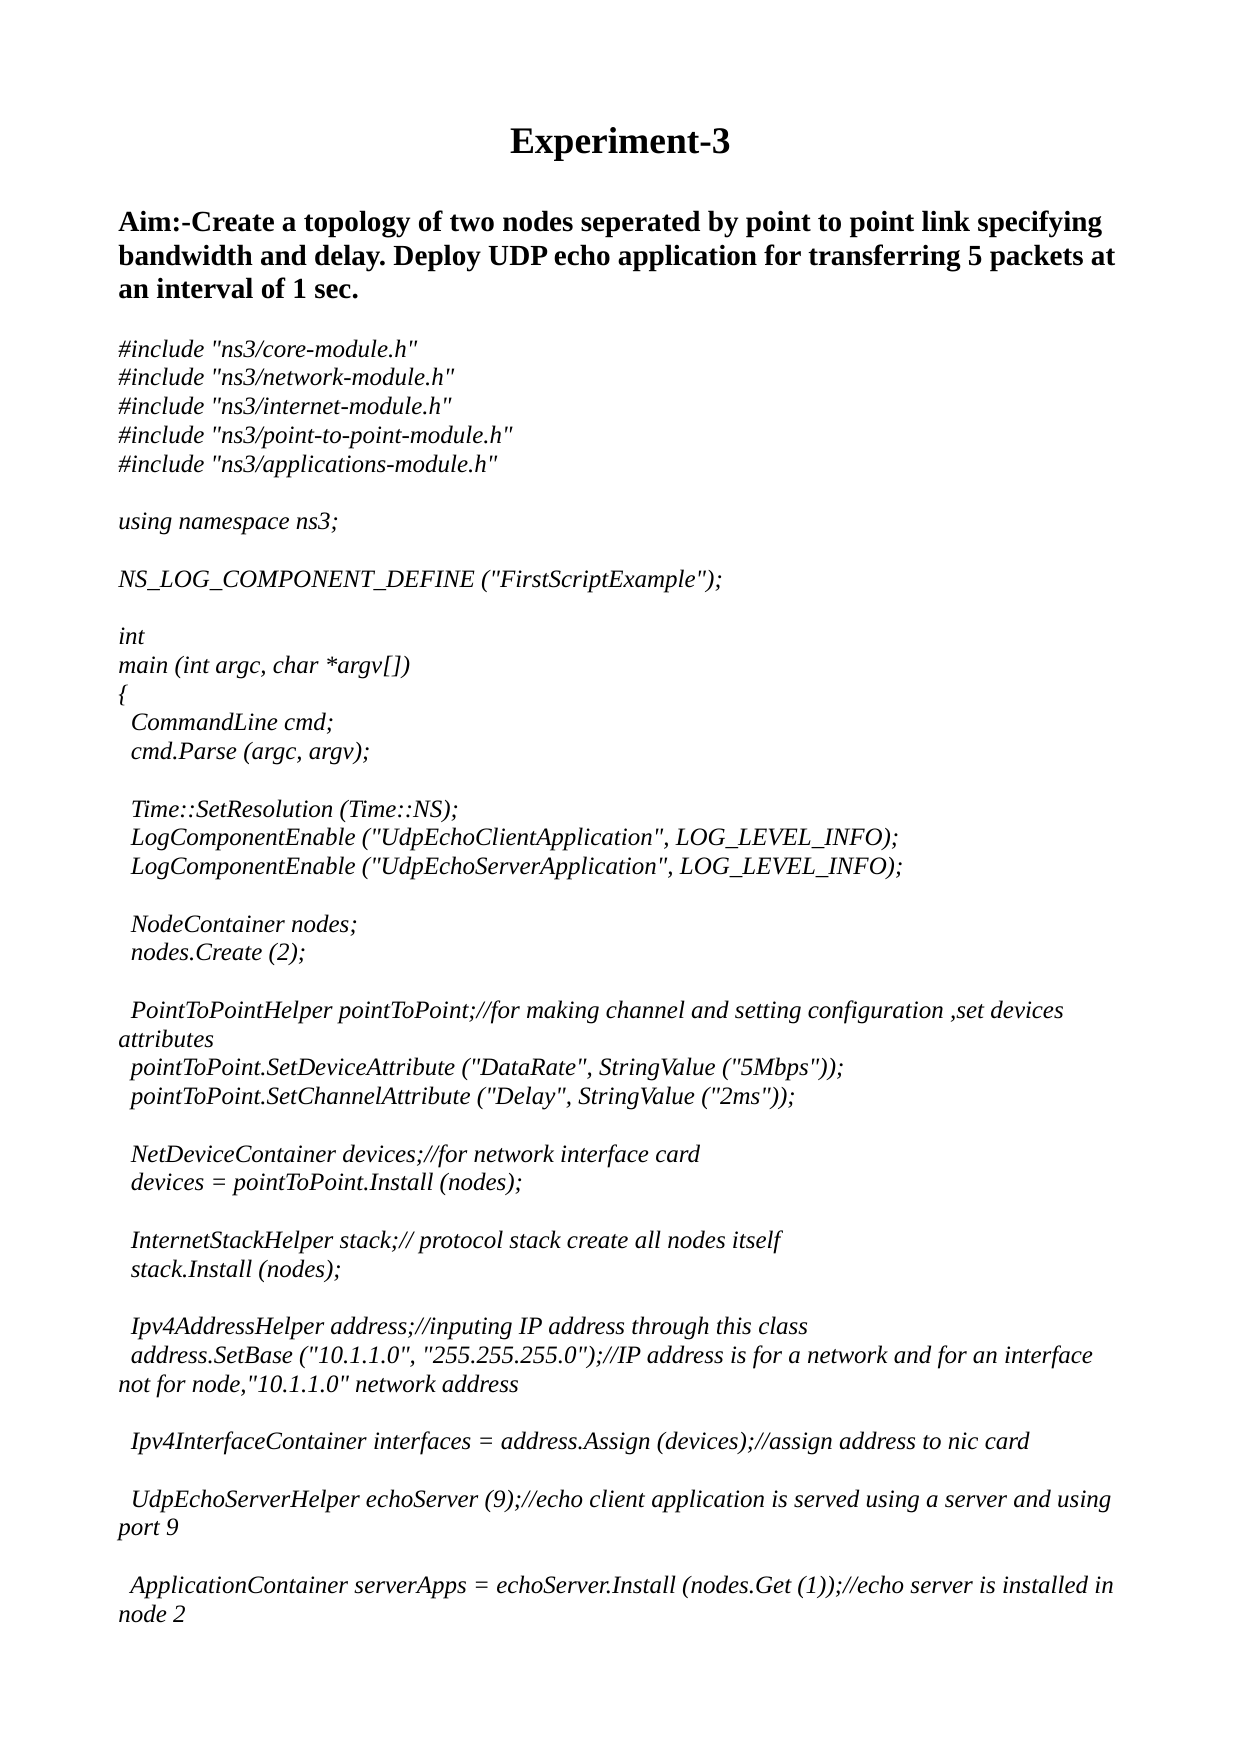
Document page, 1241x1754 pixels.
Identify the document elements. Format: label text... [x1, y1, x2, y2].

text LogComponentEnable ("UdpEchoClientApplication", LOG_LEVEL_INFO); [118, 822, 1122, 851]
text Experiment-3 [118, 118, 1122, 161]
text int [118, 621, 1122, 650]
text pointToPoint.SetDeviceAttribute ("DataRate", StringValue ("5Mbps")); [118, 1052, 1122, 1081]
text PointToPointHelper pointToPoint;//for making channel and setting configuration ,set devices attributes [118, 995, 1122, 1052]
text Ipv4AddressHelper address;//inputing IP address through this class [118, 1311, 1122, 1340]
text Ipv4InterfaceContainer interfaces = address.Assign (devices);//assign address to nic card [118, 1426, 1122, 1455]
text CommandLine cmd; [118, 707, 1122, 736]
text devices = pointToPoint.Install (nodes); [118, 1167, 1122, 1196]
text Aim:-Create a topology of two nodes seperated by point to point link specifying bandwidth and delay. Deploy UDP echo application for transferring 5 packets at an interval of 1 sec. [118, 204, 1122, 305]
text UdpEchoServerHelper echoServer (9);//echo client application is served using a server and using port 9 [118, 1484, 1122, 1541]
text #include "ns3/point-to-point-module.h" [118, 420, 1122, 449]
text stack.Install (nodes); [118, 1254, 1122, 1282]
text #include "ns3/network-module.h" [118, 362, 1122, 391]
text InternetStackHelper stack;// protocol stack create all nodes itself [118, 1225, 1122, 1254]
text cmd.Parse (argc, argv); [118, 736, 1122, 765]
text #include "ns3/core-module.h" [118, 334, 1122, 362]
text #include "ns3/internet-module.h" [118, 391, 1122, 420]
text address.SetBase ("10.1.1.0", "255.255.255.0");//IP address is for a network and for an interface not for node,"10.1.1.0" network address [118, 1340, 1122, 1397]
text { [118, 679, 1122, 707]
text main (int argc, char *argv[]) [118, 650, 1122, 679]
text pointToPoint.SetChannelAttribute ("Delay", StringValue ("2ms")); [118, 1081, 1122, 1110]
text NetDeviceContainer devices;//for network interface card [118, 1139, 1122, 1167]
text NS_LOG_COMPONENT_DEFINE ("FirstScriptExample"); [118, 564, 1122, 592]
text NodeContainer nodes; [118, 909, 1122, 937]
text #include "ns3/applications-module.h" [118, 449, 1122, 477]
text Time::SetResolution (Time::NS); [118, 794, 1122, 822]
text LogComponentEnable ("UdpEchoServerApplication", LOG_LEVEL_INFO); [118, 851, 1122, 880]
text ApplicationContainer serverApps = echoServer.Install (nodes.Get (1));//echo server is installed in node 2 [118, 1570, 1122, 1627]
text using namespace ns3; [118, 506, 1122, 535]
text nodes.Create (2); [118, 937, 1122, 966]
